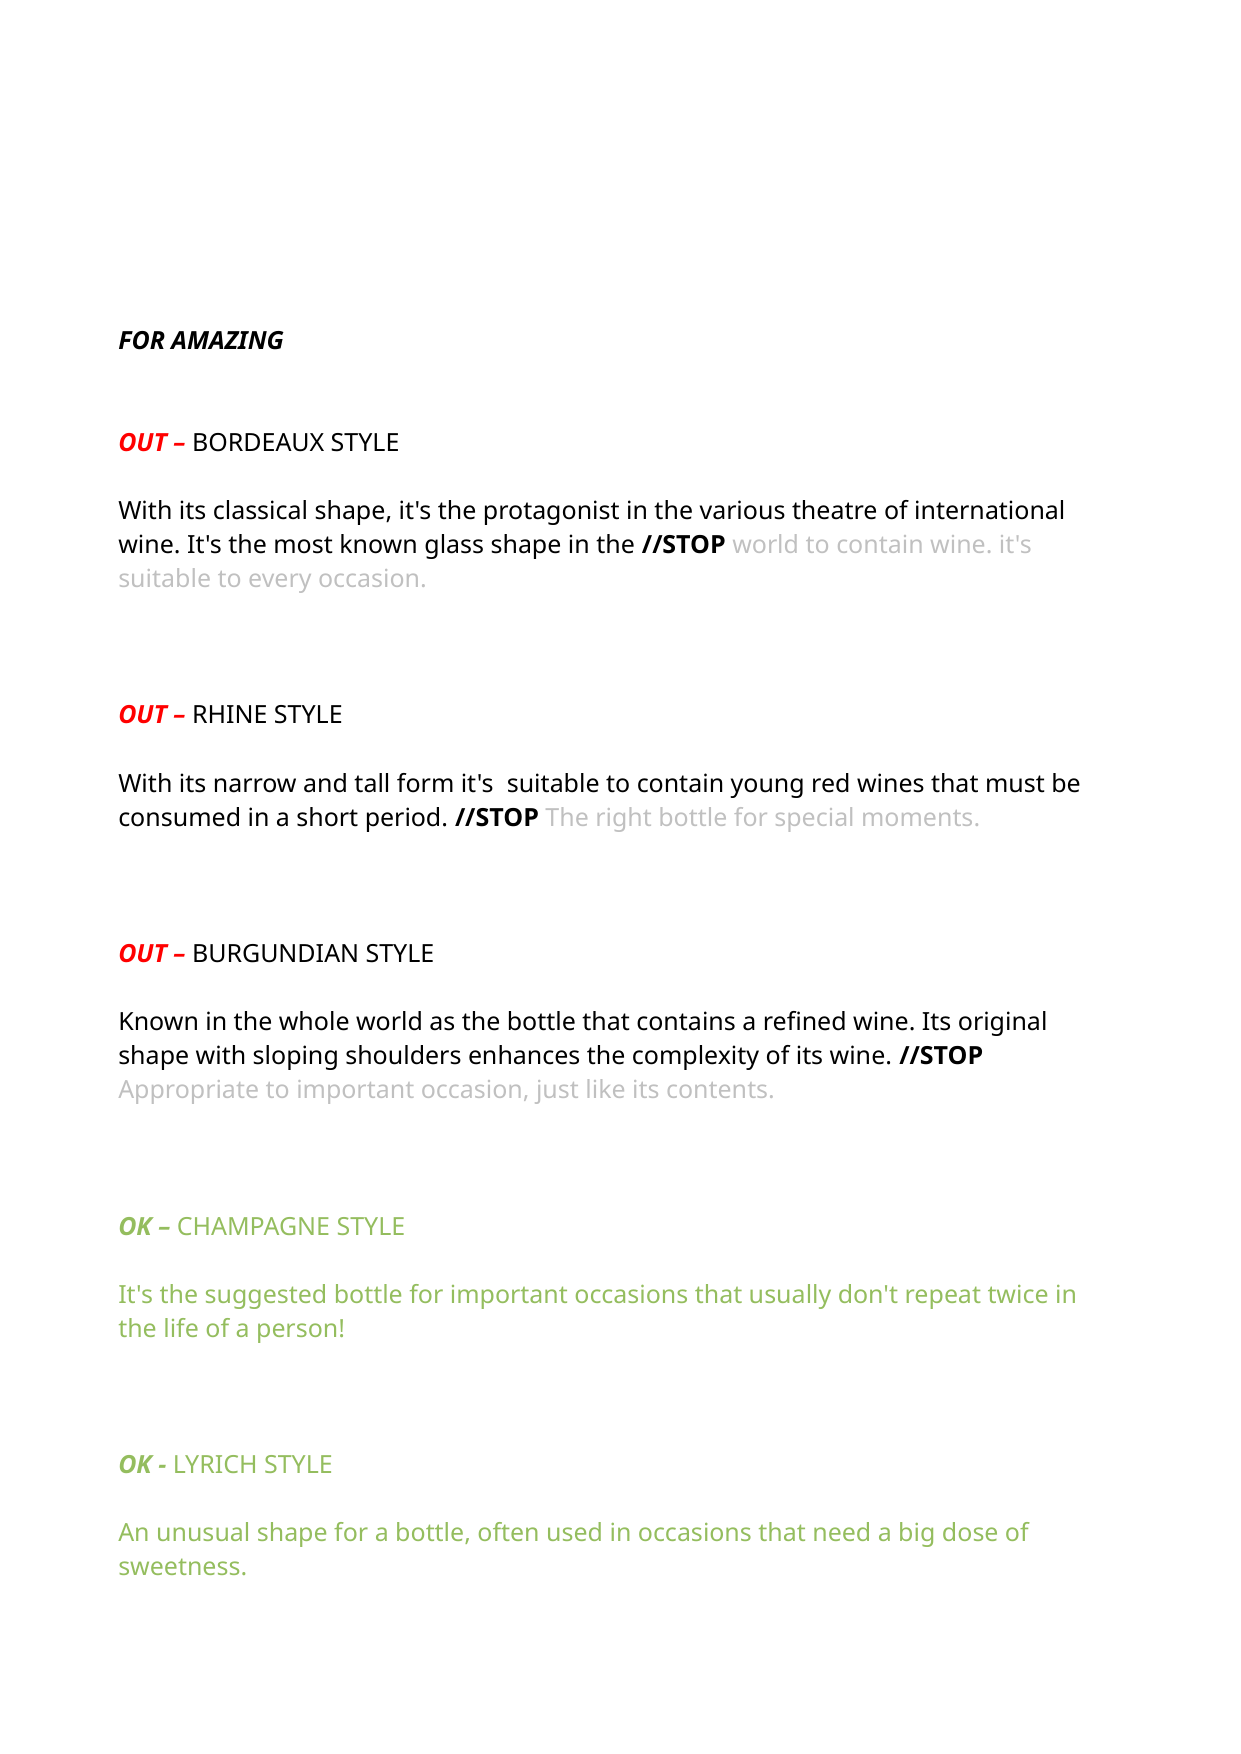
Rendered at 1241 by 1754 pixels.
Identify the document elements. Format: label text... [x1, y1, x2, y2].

text With its classical shape, it's the protagonist in the various theatre of international wine. It's the most known glass shape in the //STOP world to contain wine. it's suitable to every occasion. [118, 493, 1122, 595]
text Known in the whole world as the bottle that contains a refined wine. Its original shape with sloping shoulders enhances the complexity of its wine. //STOP Appropriate to important occasion, just like its contents. [118, 1004, 1122, 1106]
text OUT – RHINE STYLE [118, 697, 1122, 731]
text OK – CHAMPAGNE STYLE [118, 1208, 1122, 1242]
text FOR AMAZING OUT – BORDEAUX STYLE [118, 322, 1122, 459]
text With its narrow and tall form it's suitable to contain young red wines that must be consumed in a short period. //STOP The right bottle for special moments. [118, 765, 1122, 833]
text It's the suggested bottle for important occasions that usually don't repeat twice in the life of a person! [118, 1276, 1122, 1344]
text OK - LYRICH STYLE [118, 1447, 1122, 1481]
text OUT – BURGUNDIAN STYLE [118, 936, 1122, 970]
text An unusual shape for a bottle, often used in occasions that need a big dose of sweetness. [118, 1515, 1122, 1583]
